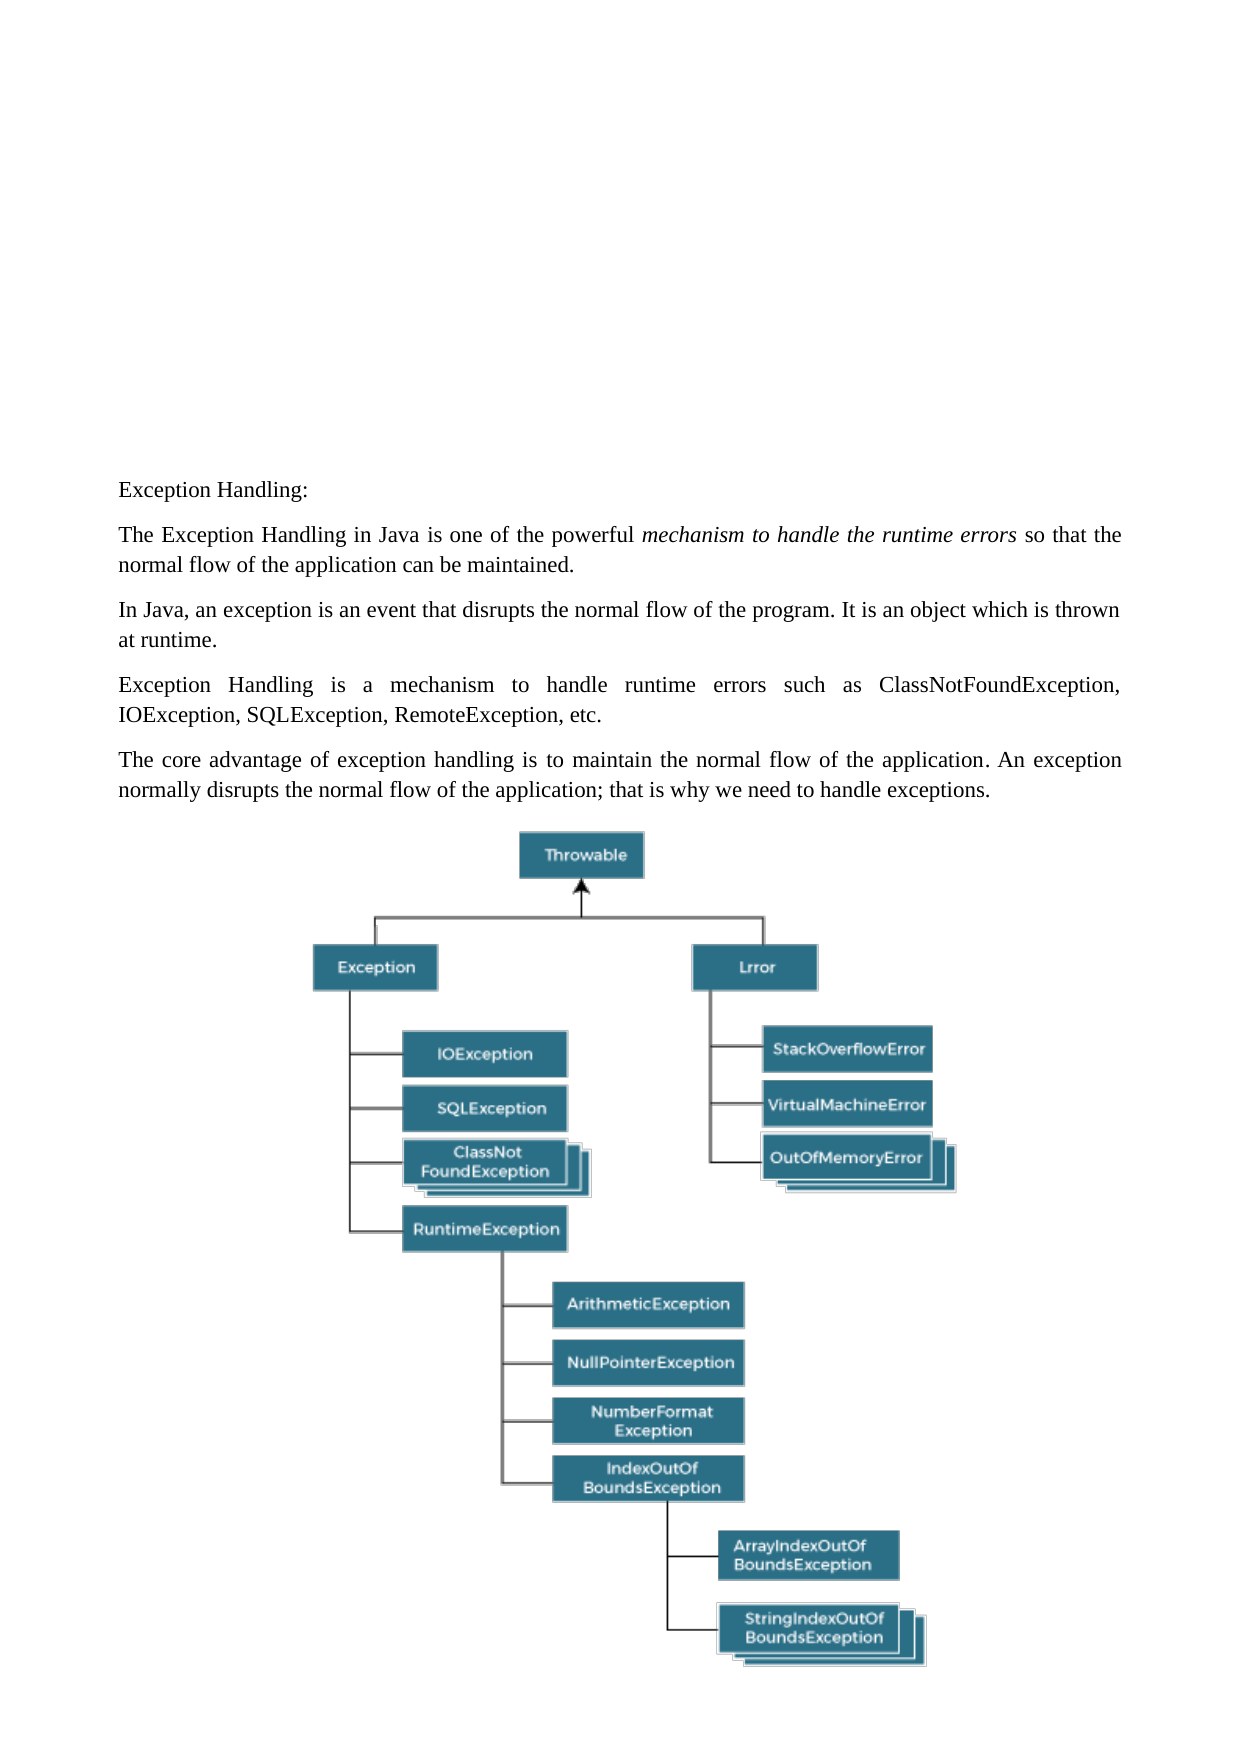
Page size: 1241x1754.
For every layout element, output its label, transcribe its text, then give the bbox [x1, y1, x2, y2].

text The core advantage of exception handling is to maintain the normal flow of the application. An exception normally disrupts the normal flow of the application; that is why we need to handle exceptions. [118, 746, 1122, 803]
picture [243, 821, 997, 1681]
text Exception Handling is a mechanism to handle runtime errors such as ClassNotFoundException, IOException, SQLException, RemoteException, etc. [118, 671, 1122, 728]
text The Exception Handling in Java is one of the powerful mechanism to handle the runtime errors so that the normal flow of the application can be maintained. [118, 521, 1122, 578]
text Exception Handling: [118, 476, 1122, 503]
text In Java, an exception is an event that disrupts the normal flow of the program. It is an object which is thrown at runtime. [118, 596, 1122, 653]
